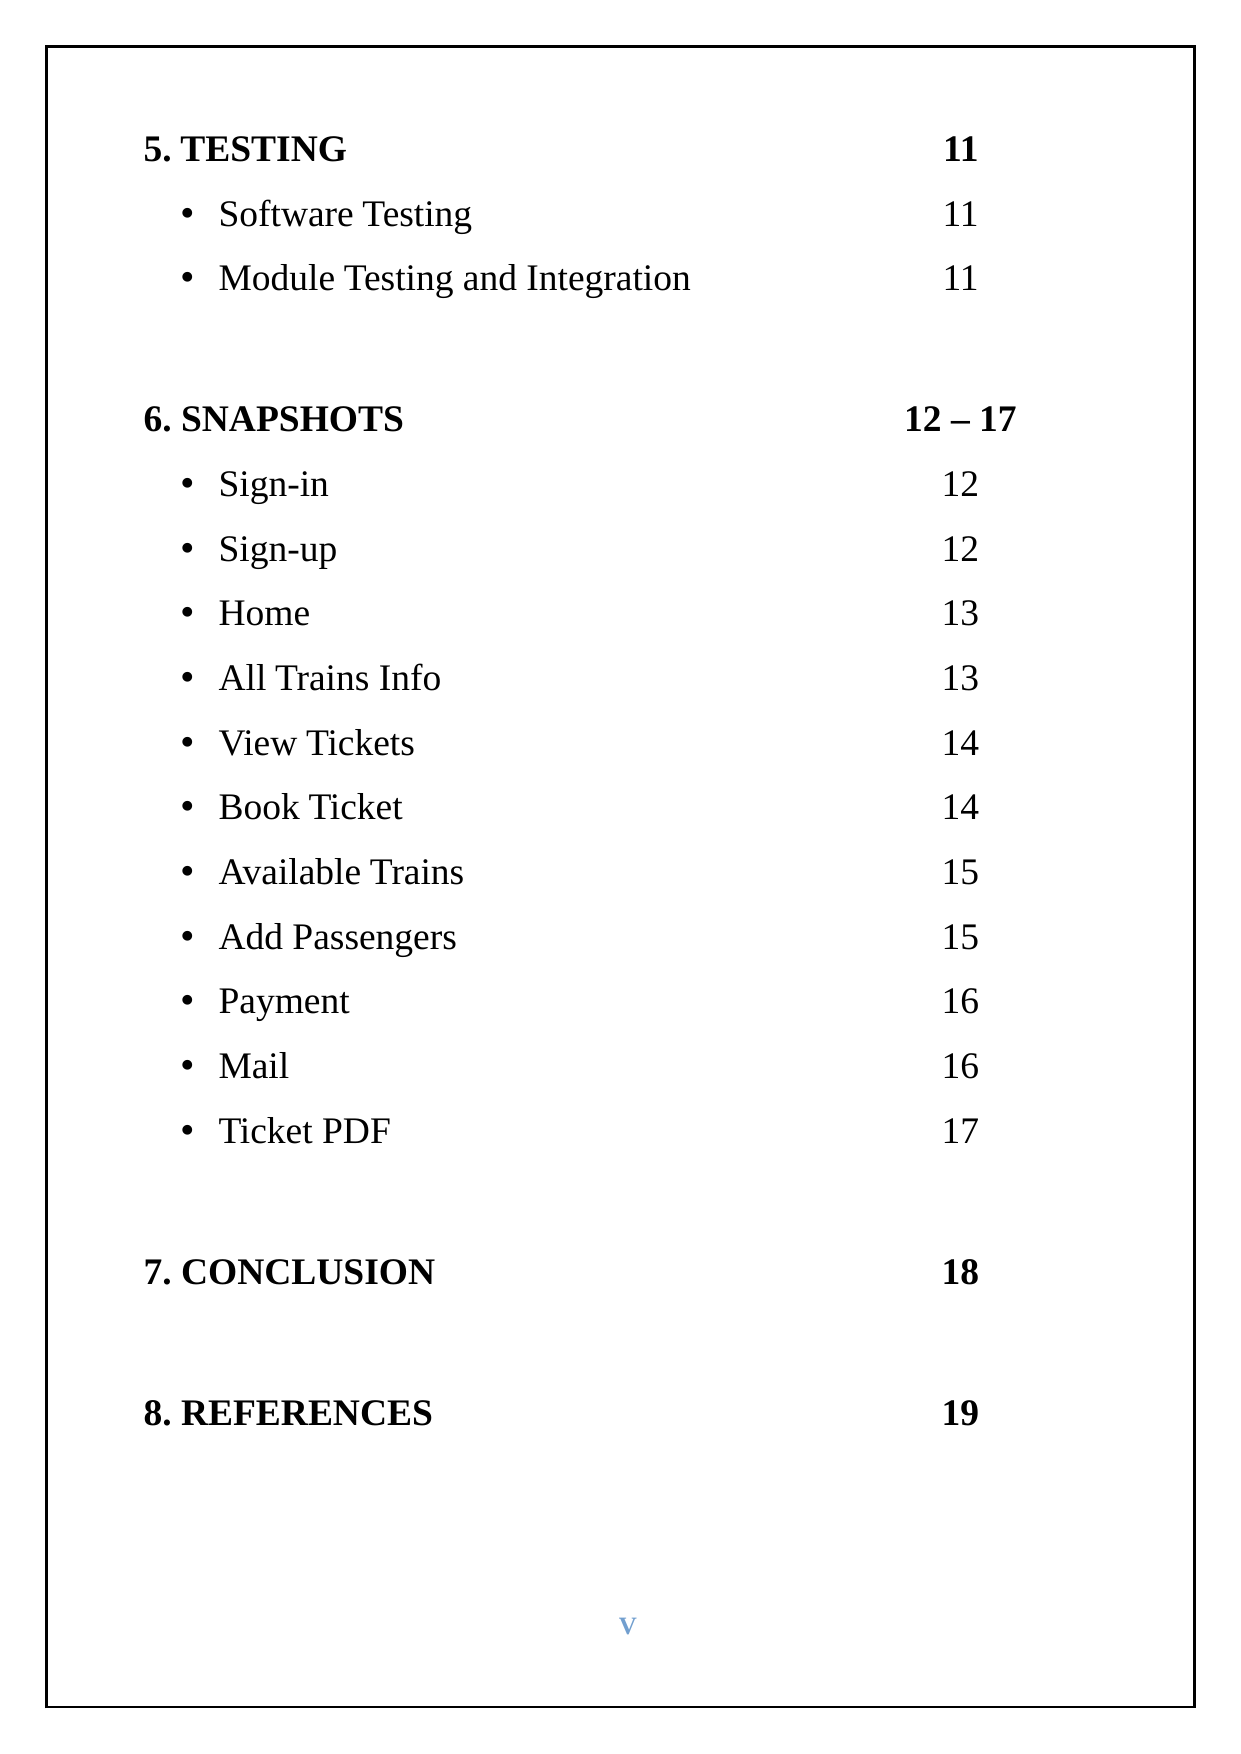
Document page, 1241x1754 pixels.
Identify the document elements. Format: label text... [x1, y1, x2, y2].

table_header 7. CONCLUSION [138, 1243, 802, 1384]
table_header 11 11 11 [803, 121, 1118, 326]
table_header 19 [803, 1384, 1118, 1439]
table_header 8. REFERENCES [138, 1384, 802, 1439]
text V [138, 1611, 1118, 1640]
table_header 12 – 17 12 12 13 13 14 14 15 15 16 16 17 [803, 326, 1118, 1243]
table_header 6. SNAPSHOTS Sign-in Sign-up Home All Trains Info View Tickets Book Ticket Available Trains Add Passengers Payment Mail Ticket PDF [138, 326, 802, 1243]
table_header 5. TESTING Software Testing Module Testing and Integration [138, 121, 803, 326]
table_header 18 [803, 1243, 1118, 1384]
